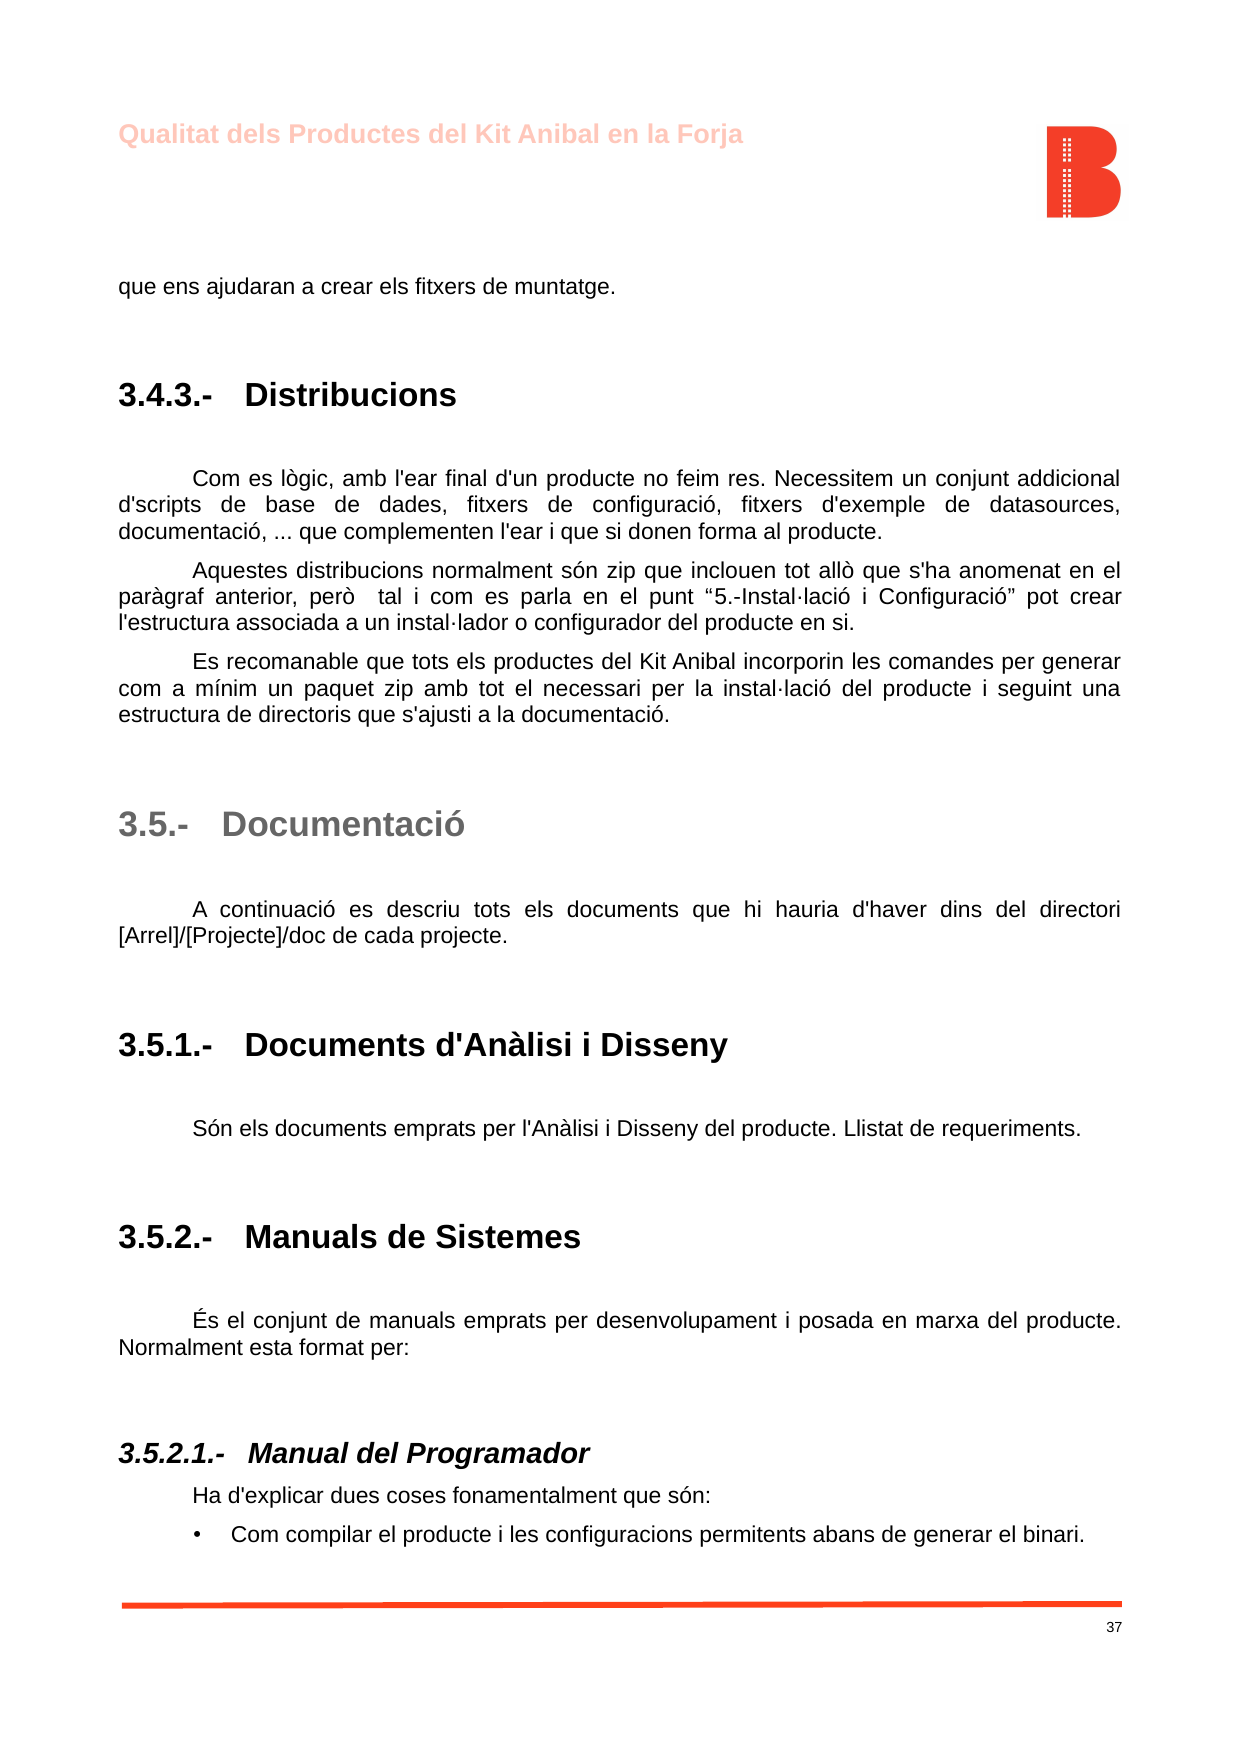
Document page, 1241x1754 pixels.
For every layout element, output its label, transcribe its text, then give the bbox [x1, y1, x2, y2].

picture [1036, 124, 1130, 221]
subtitle Manuals de Sistemes [118, 1217, 1122, 1256]
text A continuació es descriu tots els documents que hi hauria d'haver dins del directori [Arrel]/[Projecte]/doc de cada projecte. [118, 896, 1122, 948]
text Com es lògic, amb l'ear final d'un producte no feim res. Necessitem un conjunt addicional d'scripts de base de dades, fitxers de configuració, fitxers d'exemple de datasources, documentació, ... que complementen l'ear i que si donen forma al producte. [118, 465, 1122, 544]
text que ens ajudaran a crear els fitxers de muntatge. [118, 273, 1122, 299]
text És el conjunt de manuals emprats per desenvolupament i posada en marxa del producte. Normalment esta format per: [118, 1307, 1122, 1360]
subtitle Documentació [118, 804, 1122, 844]
text Aquestes distribucions normalment són zip que inclouen tot allò que s'ha anomenat en el paràgraf anterior, però tal i com es parla en el punt “5.-Instal·lació i Configuració” pot crear l'estructura associada a un instal·lador o configurador del producte en si. [118, 557, 1122, 636]
subtitle Manual del Programador [118, 1436, 1122, 1470]
text Es recomanable que tots els productes del Kit Anibal incorporin les comandes per generar com a mínim un paquet zip amb tot el necessari per la instal·lació del producte i seguint una estructura de directoris que s'ajusti a la documentació. [118, 648, 1122, 727]
subtitle Documents d'Anàlisi i Disseny [118, 1025, 1122, 1063]
text Ha d'explicar dues coses fonamentalment que són: [118, 1482, 1122, 1508]
subtitle Distribucions [118, 375, 1122, 414]
list Com compilar el producte i les configuracions permitents abans de generar el binari. [193, 1521, 1122, 1547]
text Són els documents emprats per l'Anàlisi i Disseny del producte. Llistat de requeriments. [118, 1114, 1122, 1141]
